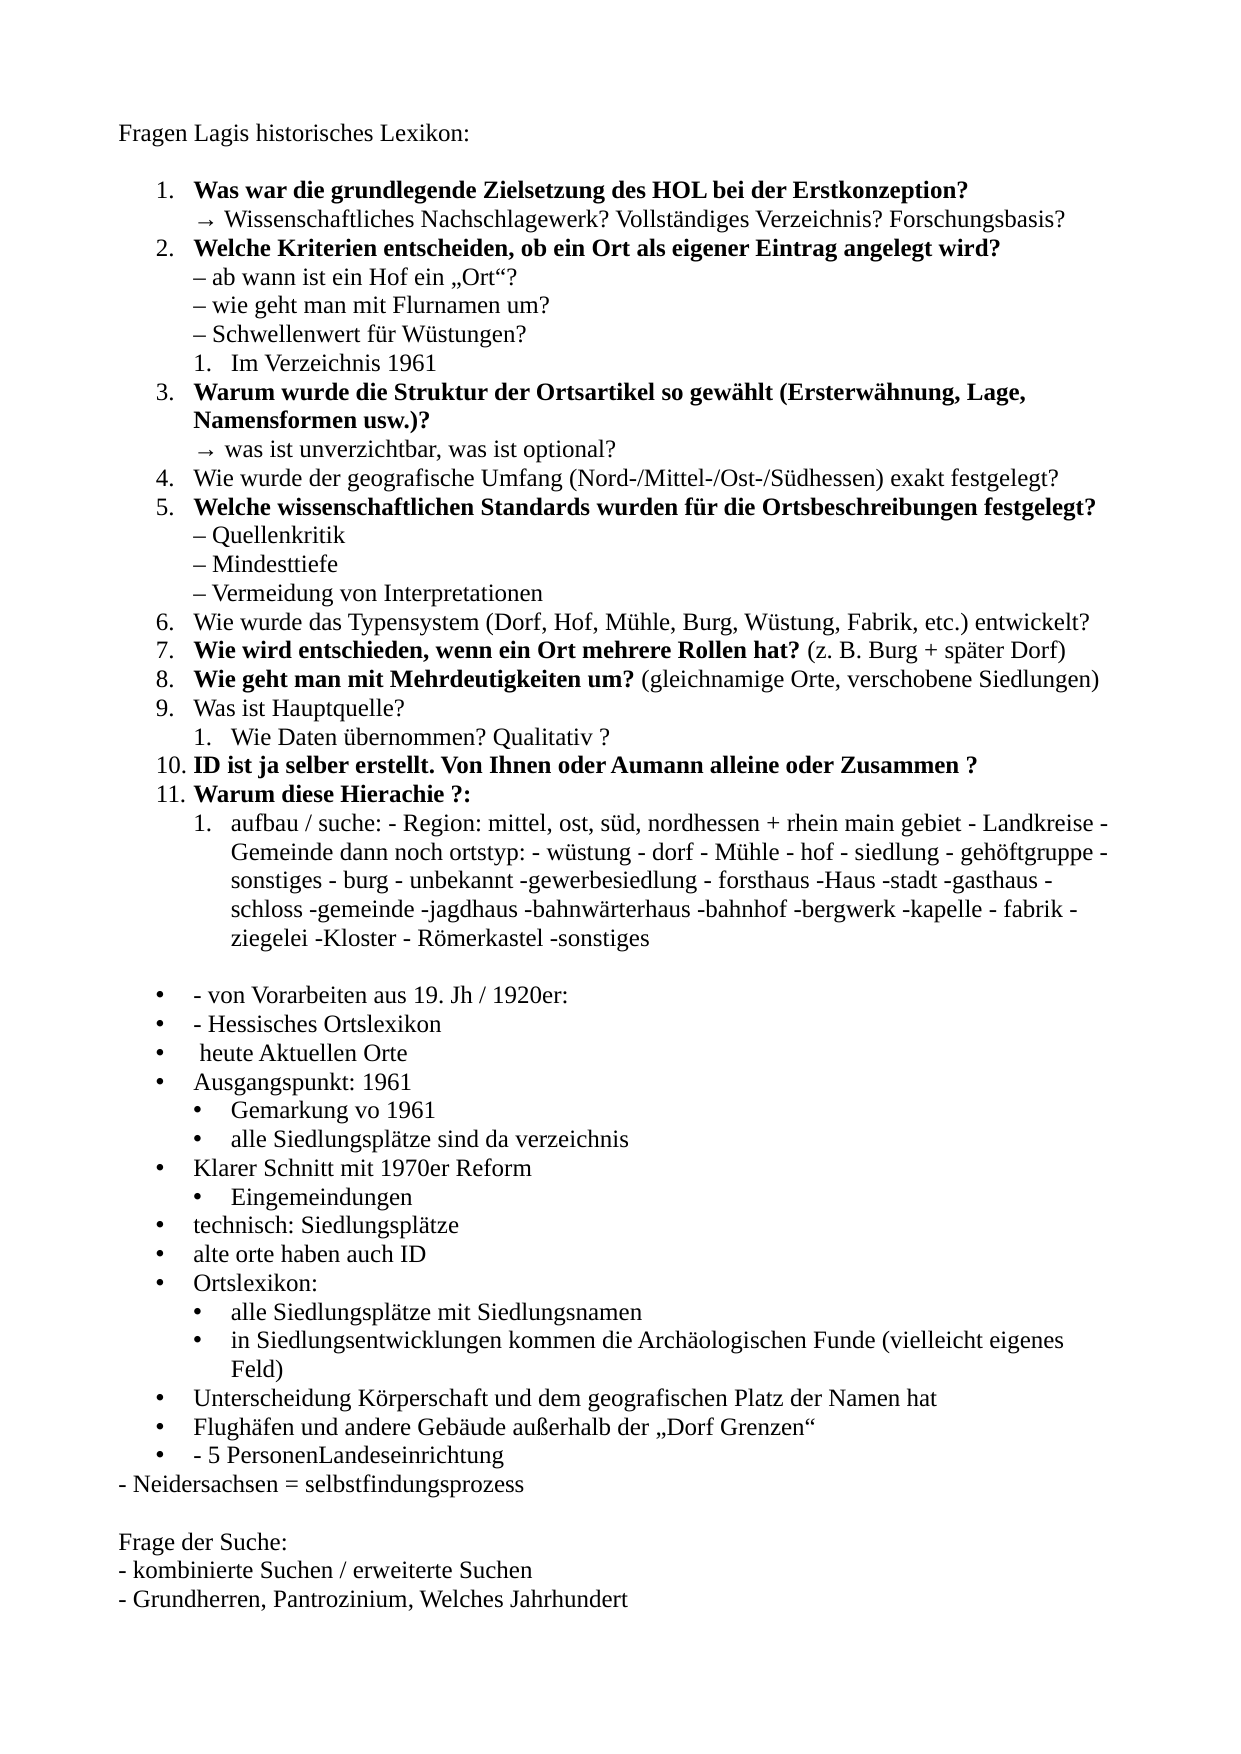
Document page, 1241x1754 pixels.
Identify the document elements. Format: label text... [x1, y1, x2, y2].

list alle Siedlungsplätze mit Siedlungsnamen [193, 1297, 1122, 1326]
list Wie wird entschieden, wenn ein Ort mehrere Rollen hat? (z. B. Burg + später Dorf) [156, 636, 1122, 664]
list technisch: Siedlungsplätze [156, 1211, 1122, 1239]
list - von Vorarbeiten aus 19. Jh / 1920er: [156, 981, 1122, 1009]
list Welche wissenschaftlichen Standards wurden für die Ortsbeschreibungen festgelegt? – Quellenkritik – Mindesttiefe – Vermeidung von Interpretationen [156, 492, 1122, 607]
list - 5 PersonenLandeseinrichtung [156, 1441, 1122, 1469]
list ID ist ja selber erstellt. Von Ihnen oder Aumann alleine oder Zusammen ? [156, 751, 1122, 779]
list alte orte haben auch ID [156, 1239, 1122, 1268]
list in Siedlungsentwicklungen kommen die Archäologischen Funde (vielleicht eigenes Feld) [193, 1326, 1122, 1383]
list aufbau / suche: - Region: mittel, ost, süd, nordhessen + rhein main gebiet - Landkreise - Gemeinde dann noch ortstyp: - wüstung - dorf - Mühle - hof - siedlung - gehöftgruppe -sonstiges - burg - unbekannt -gewerbesiedlung - forsthaus -Haus -stadt -gasthaus -schloss -gemeinde -jagdhaus -bahnwärterhaus -bahnhof -bergwerk -kapelle - fabrik -ziegelei -Kloster - Römerkastel -sonstiges [193, 808, 1122, 952]
text Frage der Suche: [118, 1527, 1122, 1556]
list Unterscheidung Körperschaft und dem geografischen Platz der Namen hat [156, 1383, 1122, 1412]
list Ortslexikon: [156, 1268, 1122, 1297]
list Gemarkung vo 1961 [193, 1096, 1122, 1124]
list Wie wurde das Typensystem (Dorf, Hof, Mühle, Burg, Wüstung, Fabrik, etc.) entwickelt? [156, 607, 1122, 636]
text - Neidersachsen = selbstfindungsprozess [118, 1469, 1122, 1498]
list Warum wurde die Struktur der Ortsartikel so gewählt (Ersterwähnung, Lage, Namensformen usw.)? → was ist unverzichtbar, was ist optional? [156, 377, 1122, 463]
list Welche Kriterien entscheiden, ob ein Ort als eigener Eintrag angelegt wird? – ab wann ist ein Hof ein „Ort“? – wie geht man mit Flurnamen um? – Schwellenwert für Wüstungen? [156, 233, 1122, 348]
list Eingemeindungen [193, 1182, 1122, 1211]
list Warum diese Hierachie ?: [156, 779, 1122, 808]
list Wie geht man mit Mehrdeutigkeiten um? (gleichnamige Orte, verschobene Siedlungen) [156, 664, 1122, 693]
list Im Verzeichnis 1961 [193, 348, 1122, 377]
list alle Siedlungsplätze sind da verzeichnis [193, 1124, 1122, 1153]
list Flughäfen und andere Gebäude außerhalb der „Dorf Grenzen“ [156, 1412, 1122, 1441]
list Wie Daten übernommen? Qualitativ ? [193, 722, 1122, 751]
list Was ist Hauptquelle? [156, 693, 1122, 722]
text Fragen Lagis historisches Lexikon: [118, 118, 1122, 147]
list - Hessisches Ortslexikon [156, 1009, 1122, 1038]
text - kombinierte Suchen / erweiterte Suchen [118, 1556, 1122, 1584]
list heute Aktuellen Orte [156, 1038, 1122, 1067]
list Was war die grundlegende Zielsetzung des HOL bei der Erstkonzeption? → Wissenschaftliches Nachschlagewerk? Vollständiges Verzeichnis? Forschungsbasis? [156, 176, 1122, 233]
list Wie wurde der geografische Umfang (Nord-/Mittel-/Ost-/Südhessen) exakt festgelegt? [156, 463, 1122, 492]
list Ausgangspunkt: 1961 [156, 1067, 1122, 1096]
list Klarer Schnitt mit 1970er Reform [156, 1153, 1122, 1182]
text - Grundherren, Pantrozinium, Welches Jahrhundert [118, 1584, 1122, 1613]
